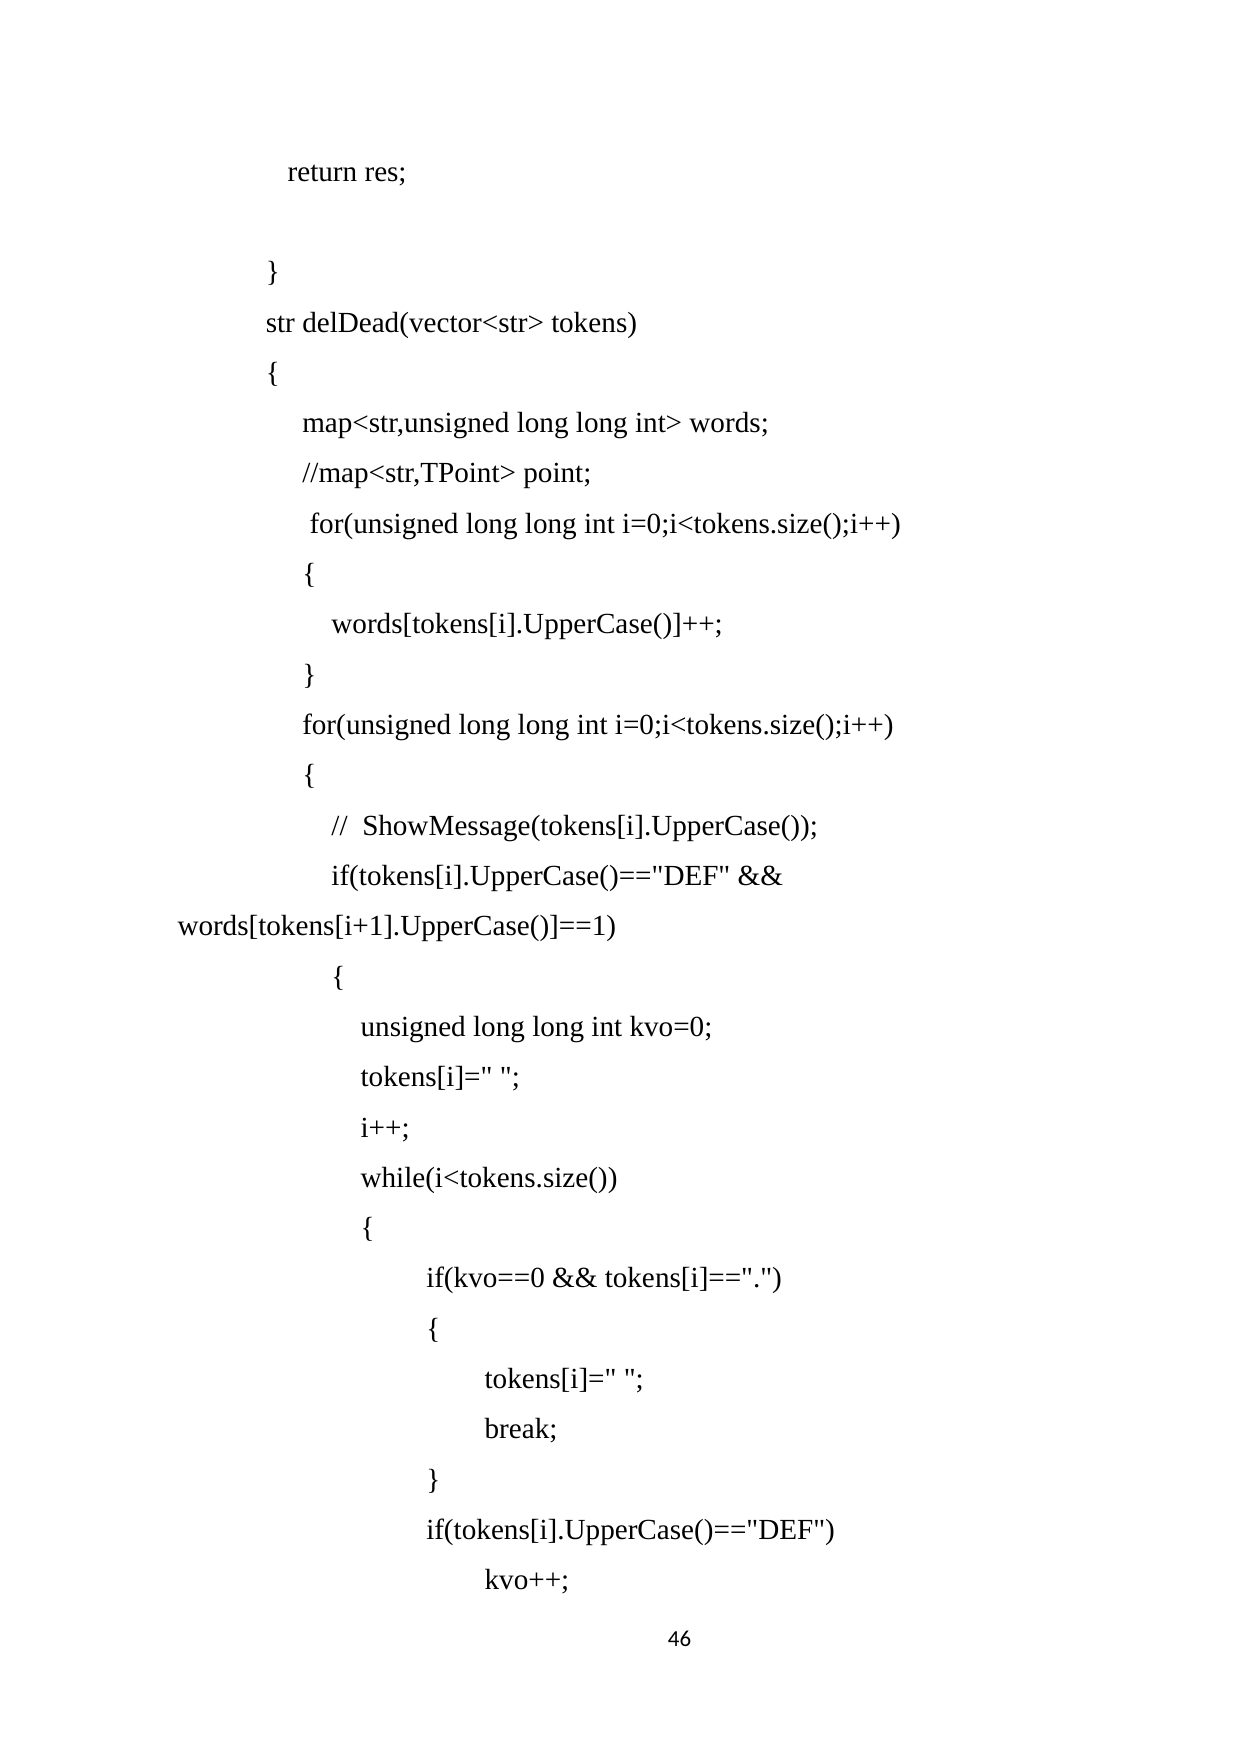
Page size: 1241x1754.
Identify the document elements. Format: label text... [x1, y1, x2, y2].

subtitle break; [177, 1412, 1181, 1445]
subtitle // ShowMessage(tokens[i].UpperCase()); [177, 808, 1181, 841]
subtitle unsigned long long int kvo=0; [177, 1009, 1181, 1043]
subtitle { [177, 757, 1181, 791]
subtitle if(tokens[i].UpperCase()=="DEF" && words[tokens[i+1].UpperCase()]==1) [177, 858, 1181, 942]
subtitle if(tokens[i].UpperCase()=="DEF") [177, 1512, 1181, 1546]
subtitle for(unsigned long long int i=0;i<tokens.size();i++) [177, 707, 1181, 741]
subtitle } [177, 657, 1181, 690]
subtitle map<str,unsigned long long int> words; [177, 405, 1181, 439]
subtitle { [177, 556, 1181, 590]
subtitle { [177, 1311, 1181, 1344]
subtitle if(kvo==0 && tokens[i]==".") [177, 1261, 1181, 1294]
subtitle { [177, 1210, 1181, 1244]
subtitle } [177, 254, 1181, 288]
subtitle for(unsigned long long int i=0;i<tokens.size();i++) [177, 506, 1181, 539]
subtitle //map<str,TPoint> point; [177, 456, 1181, 489]
subtitle kvo++; [177, 1562, 1181, 1596]
subtitle { [177, 355, 1181, 388]
subtitle } [177, 1462, 1181, 1495]
subtitle i++; [177, 1110, 1181, 1143]
subtitle str delDead(vector<str> tokens) [177, 305, 1181, 338]
subtitle while(i<tokens.size()) [177, 1160, 1181, 1193]
subtitle return res; [177, 154, 1181, 187]
subtitle words[tokens[i].UpperCase()]++; [177, 607, 1181, 640]
subtitle tokens[i]=" "; [177, 1059, 1181, 1093]
subtitle { [177, 959, 1181, 992]
subtitle tokens[i]=" "; [177, 1361, 1181, 1395]
